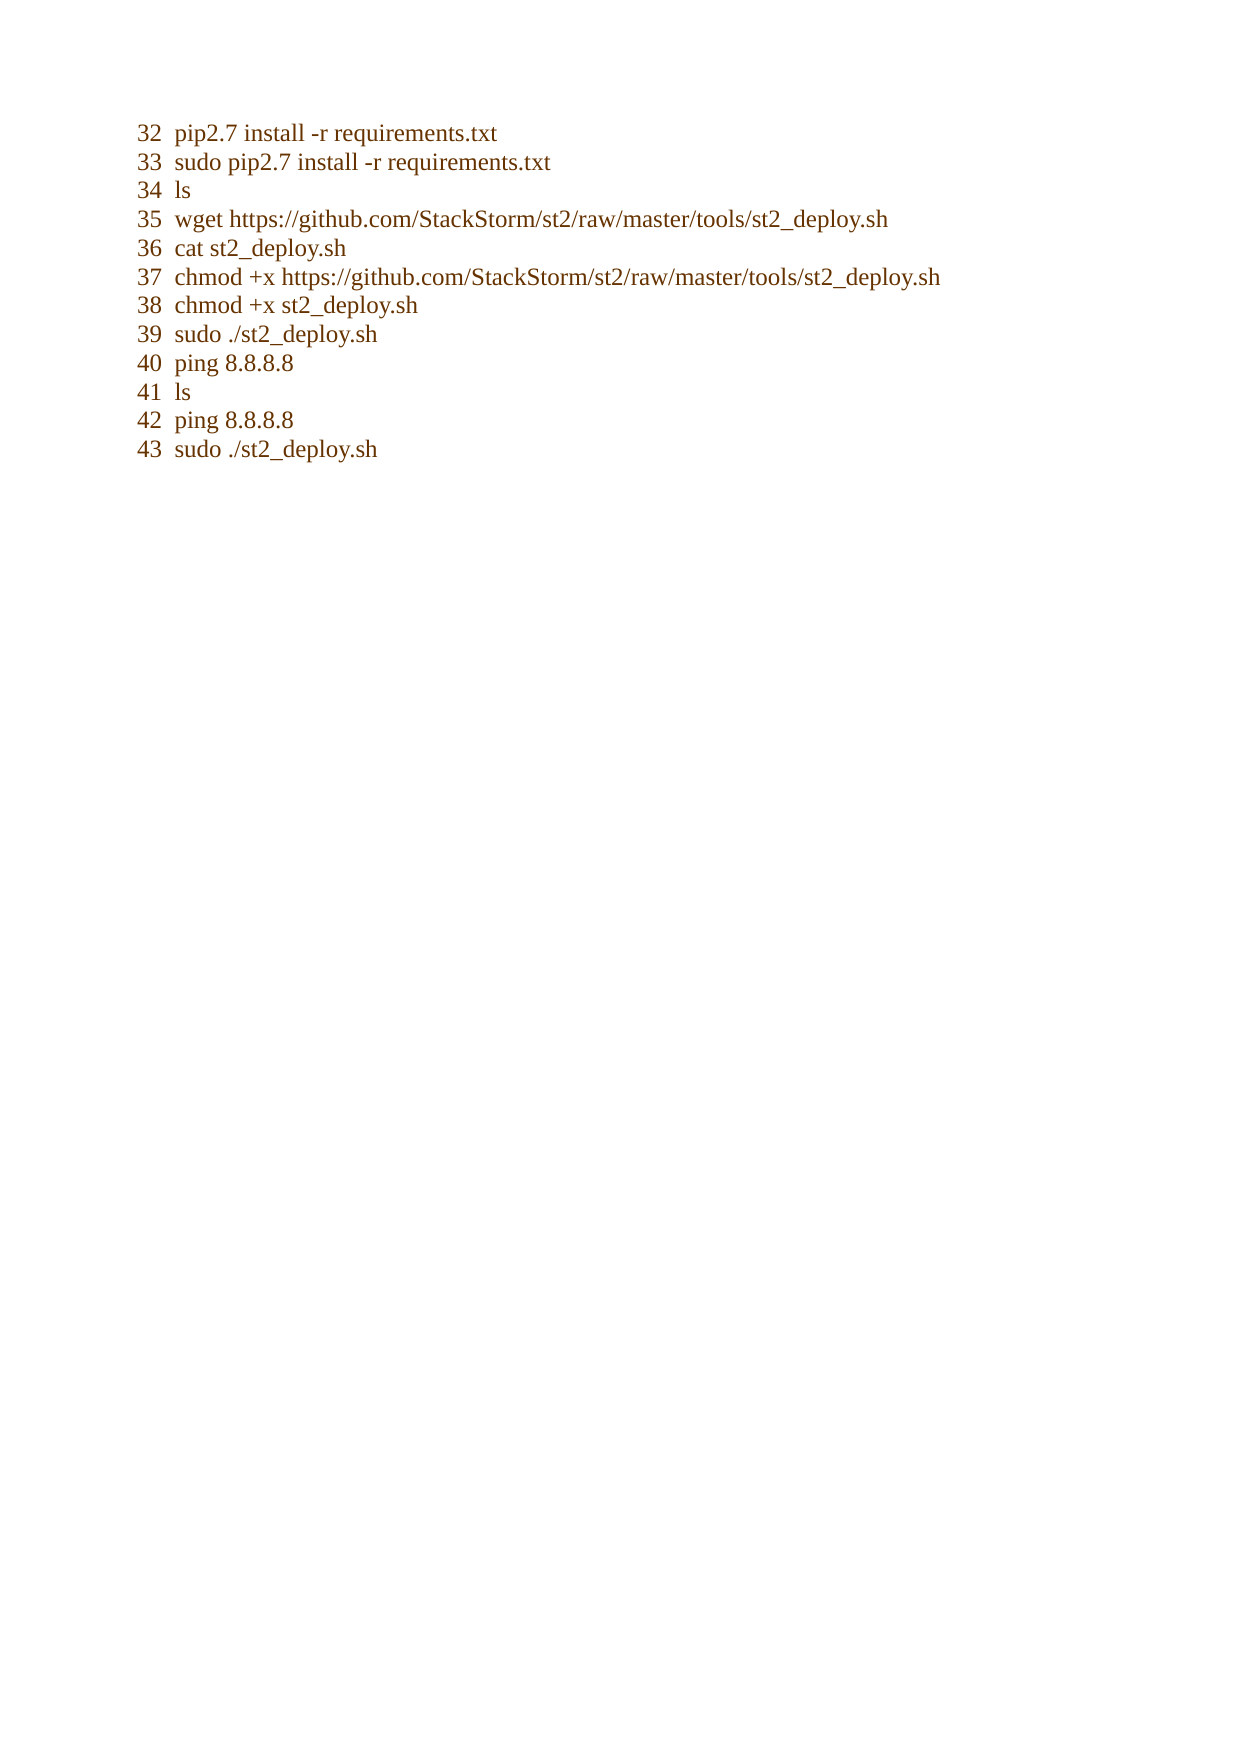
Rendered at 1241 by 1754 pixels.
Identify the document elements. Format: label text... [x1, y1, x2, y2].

text 43 sudo ./st2_deploy.sh [118, 434, 1122, 463]
text 37 chmod +x https://github.com/StackStorm/st2/raw/master/tools/st2_deploy.sh [118, 262, 1122, 291]
text 38 chmod +x st2_deploy.sh [118, 291, 1122, 319]
text 33 sudo pip2.7 install -r requirements.txt [118, 147, 1122, 176]
text 36 cat st2_deploy.sh [118, 233, 1122, 262]
text 35 wget https://github.com/StackStorm/st2/raw/master/tools/st2_deploy.sh [118, 204, 1122, 233]
text 41 ls [118, 377, 1122, 406]
text 34 ls [118, 176, 1122, 204]
text 39 sudo ./st2_deploy.sh [118, 319, 1122, 348]
text 40 ping 8.8.8.8 [118, 348, 1122, 377]
text 42 ping 8.8.8.8 [118, 406, 1122, 434]
text 32 pip2.7 install -r requirements.txt [118, 118, 1122, 147]
